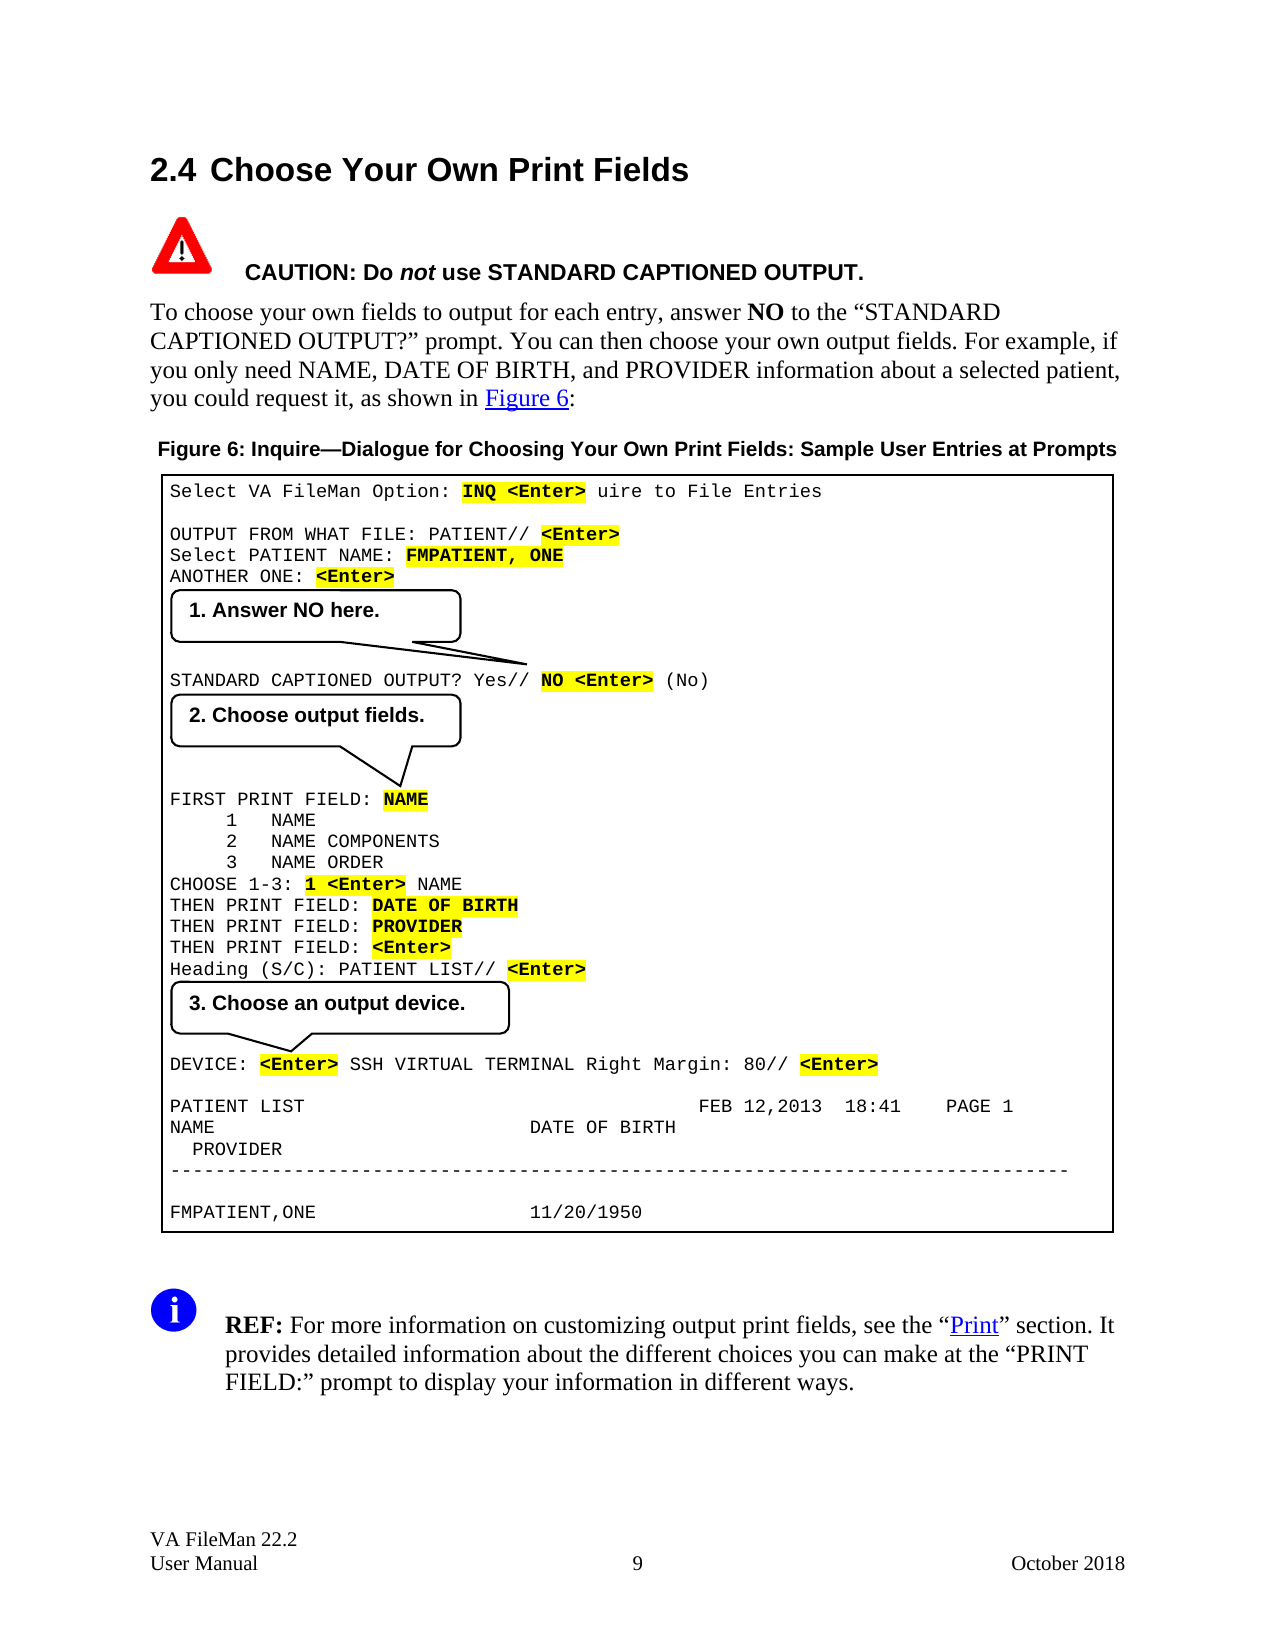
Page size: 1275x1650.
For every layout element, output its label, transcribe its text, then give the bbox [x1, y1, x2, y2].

text CHOOSE 1-3: 1 <Enter> NAME [163, 866, 1112, 887]
picture [150, 1286, 197, 1334]
text Select VA FileMan Option: INQ <Enter> uire to File Entries [163, 476, 1112, 503]
text DEVICE: <Enter> SSH VIRTUAL TERMINAL Right Margin: 80// <Enter> [163, 1046, 1112, 1076]
text Figure 6: Inquire—Dialogue for Choosing Your Own Print Fields: Sample User Entries at Prompts [150, 437, 1125, 461]
text -------------------------------------------------------------------------------- [163, 1152, 1112, 1182]
text To choose your own fields to output for each entry, answer NO to the “STANDARD CAPTIONED OUTPUT?” prompt. You can then choose your own output fields. For example, if you only need NAME, DATE OF BIRTH, and PROVIDER information about a selected patient, you could request it, as shown in Figure 6: [150, 297, 1125, 412]
text REF: For more information on customizing output print fields, see the “Print” section. It provides detailed information about the different choices you can make at the “PRINT FIELD:” prompt to display your information in different ways. [150, 1286, 1125, 1396]
text OUTPUT FROM WHAT FILE: PATIENT// <Enter> [163, 516, 1112, 537]
text 1. Answer NO here. [189, 598, 443, 622]
text THEN PRINT FIELD: DATE OF BIRTH [163, 887, 1112, 909]
text STANDARD CAPTIONED OUTPUT? Yes// NO <Enter> (No) [163, 663, 1112, 692]
text THEN PRINT FIELD: <Enter> [163, 930, 1112, 951]
text ANOTHER ONE: <Enter> [163, 559, 1112, 588]
text 2. Choose output fields. [189, 702, 443, 726]
text 2 NAME COMPONENTS [163, 824, 1112, 845]
text PATIENT LIST FEB 12,2013 18:41 PAGE 1 [163, 1088, 1112, 1110]
text 3 NAME ORDER [163, 845, 1112, 866]
text Heading (S/C): PATIENT LIST// <Enter> [163, 951, 1112, 981]
text 1 NAME [163, 802, 1112, 824]
text 3. Choose an output device. [189, 991, 492, 1015]
text Select PATIENT NAME: FMPATIENT, ONE [163, 537, 1112, 559]
text NAME DATE OF BIRTH [163, 1110, 1112, 1131]
text FIRST PRINT FIELD: NAME [163, 781, 1112, 802]
text FMPATIENT,ONE 11/20/1950 [163, 1195, 1112, 1231]
text PROVIDER [163, 1131, 1112, 1152]
text THEN PRINT FIELD: PROVIDER [163, 909, 1112, 930]
subtitle Choose Your Own Print Fields [150, 150, 1125, 188]
text CAUTION: Do not use STANDARD CAPTIONED OUTPUT. [150, 213, 1125, 285]
